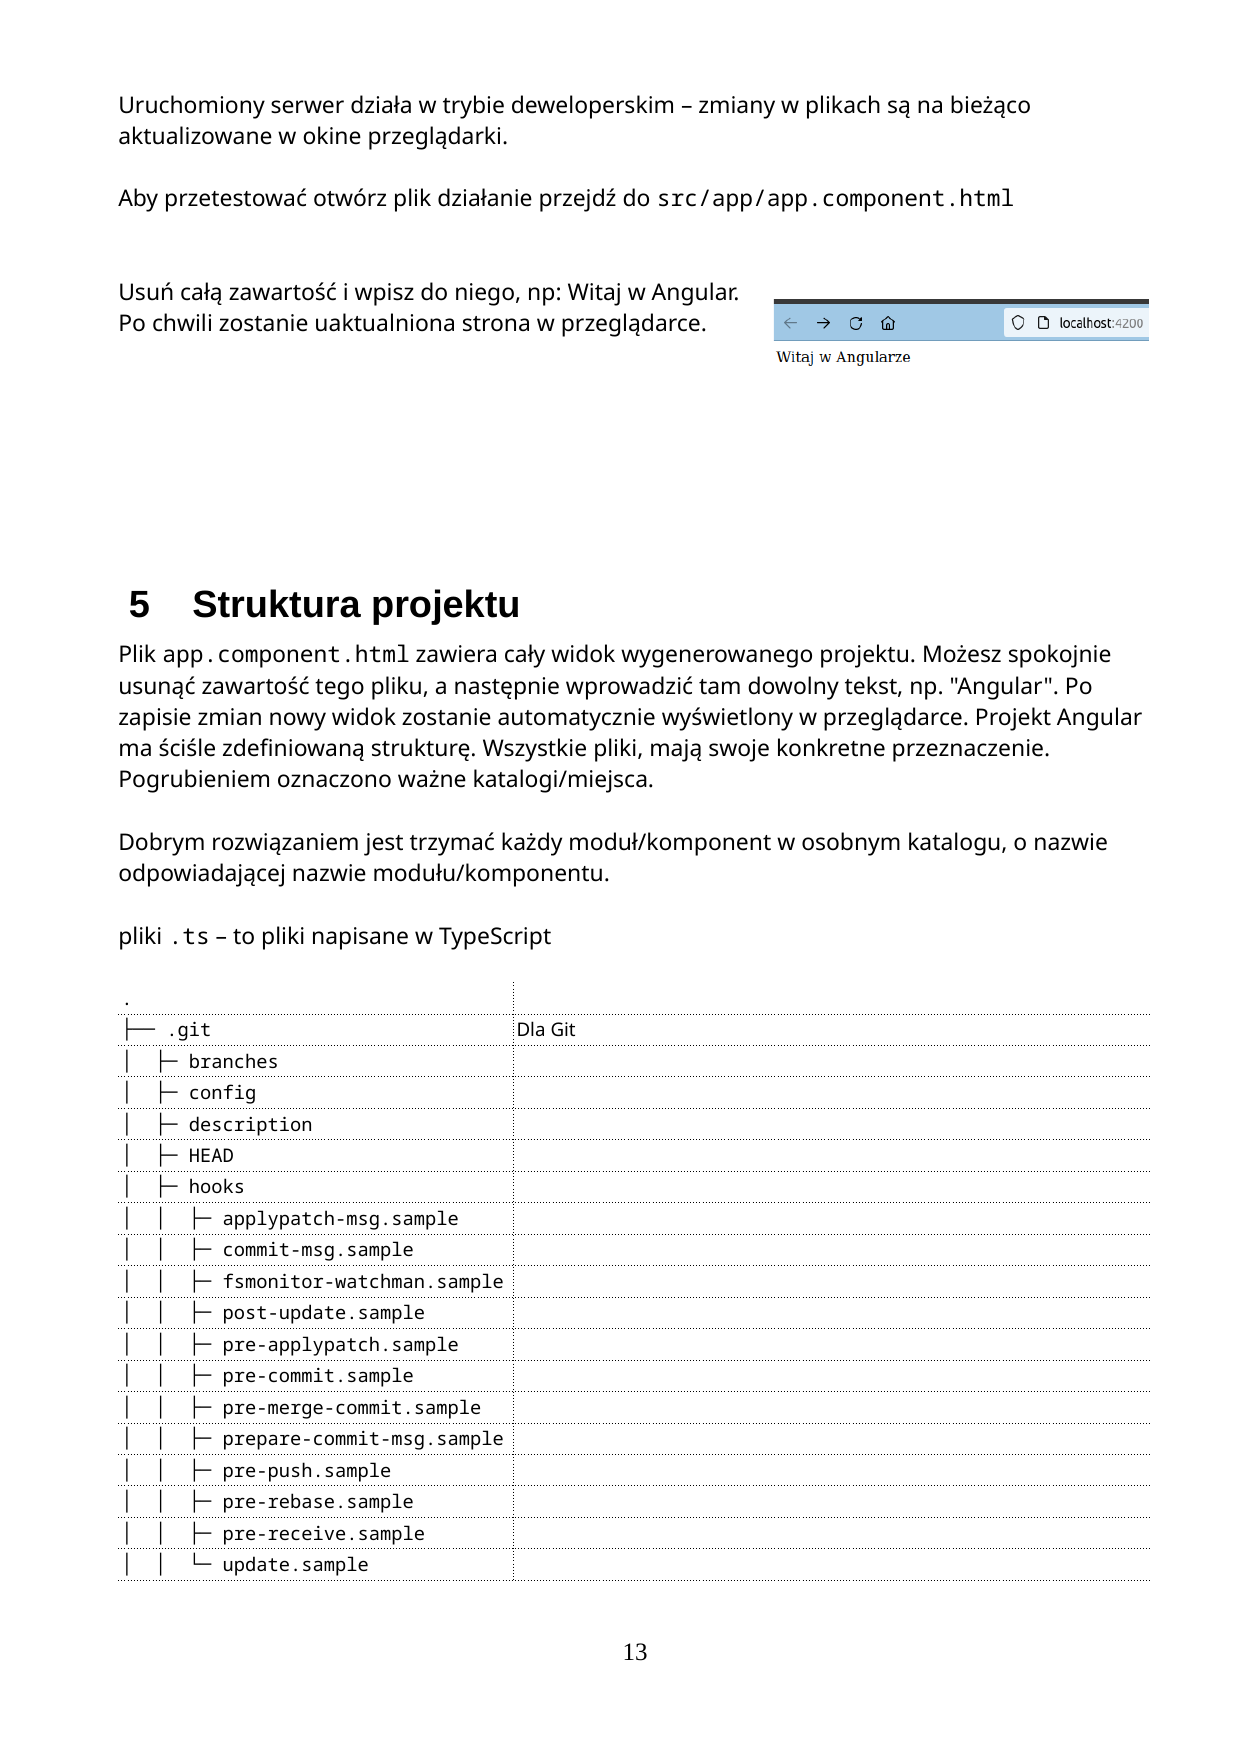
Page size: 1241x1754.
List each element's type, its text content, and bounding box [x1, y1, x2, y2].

table_cell Dla Git [514, 1014, 1152, 1045]
table_cell [514, 1234, 1152, 1265]
table_cell │ ├─ hooks [118, 1171, 513, 1202]
table_cell [514, 1108, 1152, 1139]
table_cell [514, 1548, 1152, 1580]
table_cell │ ├─ HEAD [118, 1139, 513, 1171]
text Usuń całą zawartość i wpisz do niego, np: Witaj w Angular. [118, 276, 1152, 307]
text Aby przetestować otwórz plik działanie przejdź do src/app/app.component.html [118, 182, 1152, 213]
table_cell [514, 1265, 1152, 1297]
table_header [514, 982, 1152, 1013]
text Dobrym rozwiązaniem jest trzymać każdy moduł/komponent w osobnym katalogu, o nazwie odpowiadającej nazwie modułu/komponentu. [118, 826, 1152, 888]
text pliki .ts – to pliki napisane w TypeScript [118, 920, 1152, 951]
table_cell │ │ ├─ prepare-commit-msg.sample [118, 1423, 513, 1454]
table_cell [514, 1171, 1152, 1202]
table_cell [514, 1297, 1152, 1328]
picture [773, 299, 1149, 372]
table_cell │ ├─ description [118, 1108, 513, 1139]
table_cell │ │ ├─ pre-rebase.sample [118, 1485, 513, 1517]
table_cell [514, 1202, 1152, 1234]
table_cell │ │ ├─ pre-receive.sample [118, 1517, 513, 1548]
table_cell [514, 1360, 1152, 1391]
table_cell │ ├─ branches [118, 1045, 513, 1076]
table_cell [514, 1423, 1152, 1454]
table_cell │ │ ├─ pre-merge-commit.sample [118, 1391, 513, 1422]
subtitle Struktura projektu [118, 582, 1152, 626]
table_cell [514, 1045, 1152, 1076]
table_cell [514, 1139, 1152, 1171]
table_cell [514, 1485, 1152, 1517]
table_cell │ │ ├─ applypatch-msg.sample [118, 1202, 513, 1234]
text Uruchomiony serwer działa w trybie deweloperskim – zmiany w plikach są na bieżąco aktualizowane w okine przeglądarki. [118, 88, 1152, 151]
table_cell │ │ ├─ pre-commit.sample [118, 1360, 513, 1391]
table_cell │ │ ├─ fsmonitor-watchman.sample [118, 1265, 513, 1297]
table_cell │ │ ├─ pre-applypatch.sample [118, 1328, 513, 1359]
text Plik app.component.html zawiera cały widok wygenerowanego projektu. Możesz spokojnie usunąć zawartość tego pliku, a następnie wprowadzić tam dowolny tekst, np. "Angular". Po zapisie zmian nowy widok zostanie automatycznie wyświetlony w przeglądarce. Projekt Angular ma ściśle zdefiniowaną strukturę. Wszystkie pliki, mają swoje konkretne przeznaczenie. Pogrubieniem oznaczono ważne katalogi/miejsca. [118, 638, 1152, 795]
table_cell [514, 1517, 1152, 1548]
table_cell │ │ ├─ commit-msg.sample [118, 1234, 513, 1265]
table_cell │ ├─ config [118, 1076, 513, 1108]
table_header . [118, 982, 513, 1013]
table_cell [514, 1076, 1152, 1108]
text Po chwili zostanie uaktualniona strona w przeglądarce. [118, 307, 773, 338]
table_cell [514, 1391, 1152, 1422]
table_cell [514, 1328, 1152, 1359]
table_cell │ │ ├─ post-update.sample [118, 1297, 513, 1328]
table_cell │ │ ├─ pre-push.sample [118, 1454, 513, 1485]
table_cell ├── .git [118, 1014, 513, 1045]
table_cell [514, 1454, 1152, 1485]
table_cell │ │ └─ update.sample [118, 1548, 513, 1580]
